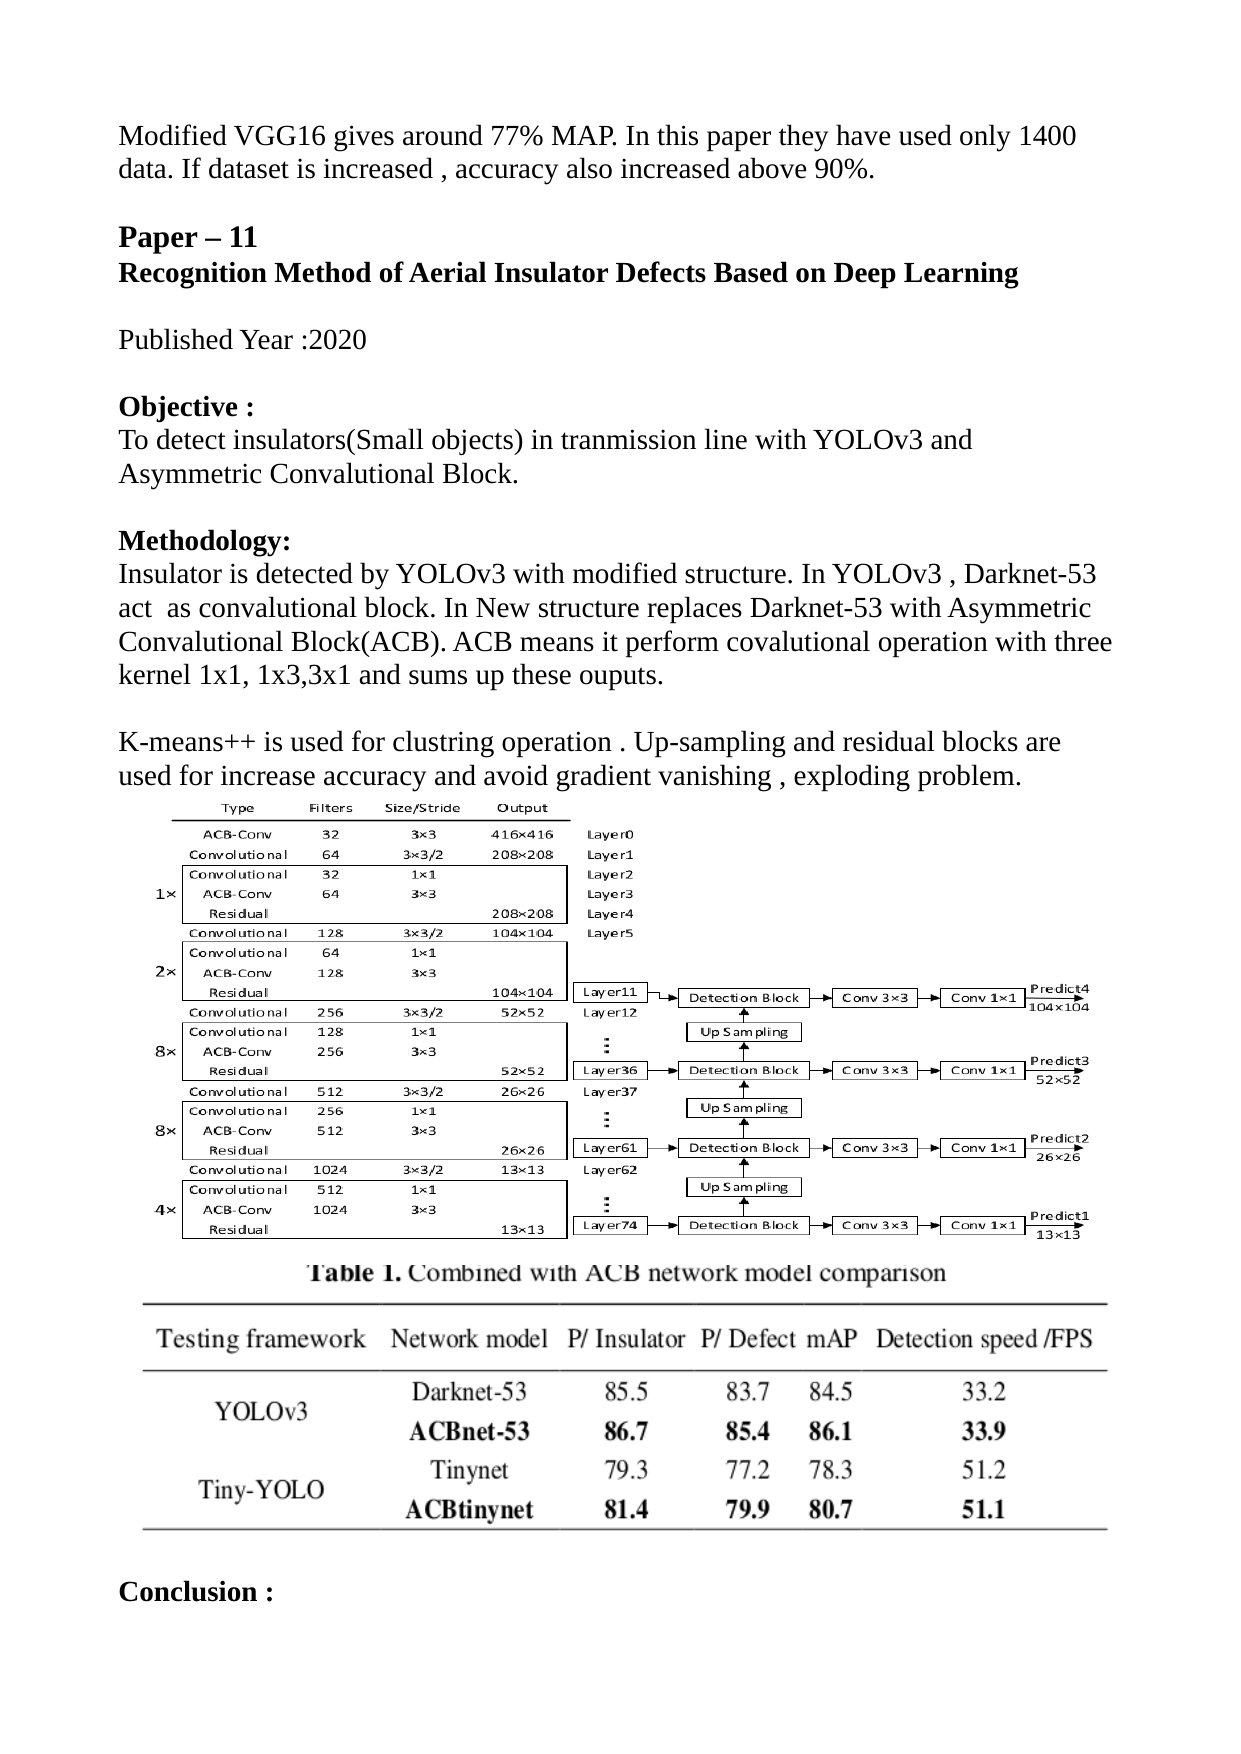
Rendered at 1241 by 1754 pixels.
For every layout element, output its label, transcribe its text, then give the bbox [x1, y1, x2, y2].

text Insulator is detected by YOLOv3 with modified structure. In YOLOv3 , Darknet-53 act as convalutional block. In New structure replaces Darknet-53 with Asymmetric Convalutional Block(ACB). ACB means it perform covalutional operation with three kernel 1x1, 1x3,3x1 and sums up these ouputs. [118, 557, 1122, 691]
picture [118, 1265, 1123, 1541]
text Paper – 11 [118, 219, 1122, 255]
text K-means++ is used for clustring operation . Up-sampling and residual blocks are used for increase accuracy and avoid gradient vanishing , exploding problem. [118, 724, 1122, 791]
text Modified VGG16 gives around 77% MAP. In this paper they have used only 1400 data. If dataset is increased , accuracy also increased above 90%. [118, 118, 1122, 185]
text Published Year :2020 [118, 322, 1122, 355]
picture [118, 804, 1123, 1246]
text Recognition Method of Aerial Insulator Defects Based on Deep Learning [118, 255, 1122, 288]
text Methodology: [118, 523, 1122, 557]
text To detect insulators(Small objects) in tranmission line with YOLOv3 and Asymmetric Convalutional Block. [118, 422, 1122, 489]
text Conclusion : [118, 1574, 1122, 1607]
text Objective : [118, 389, 1122, 422]
